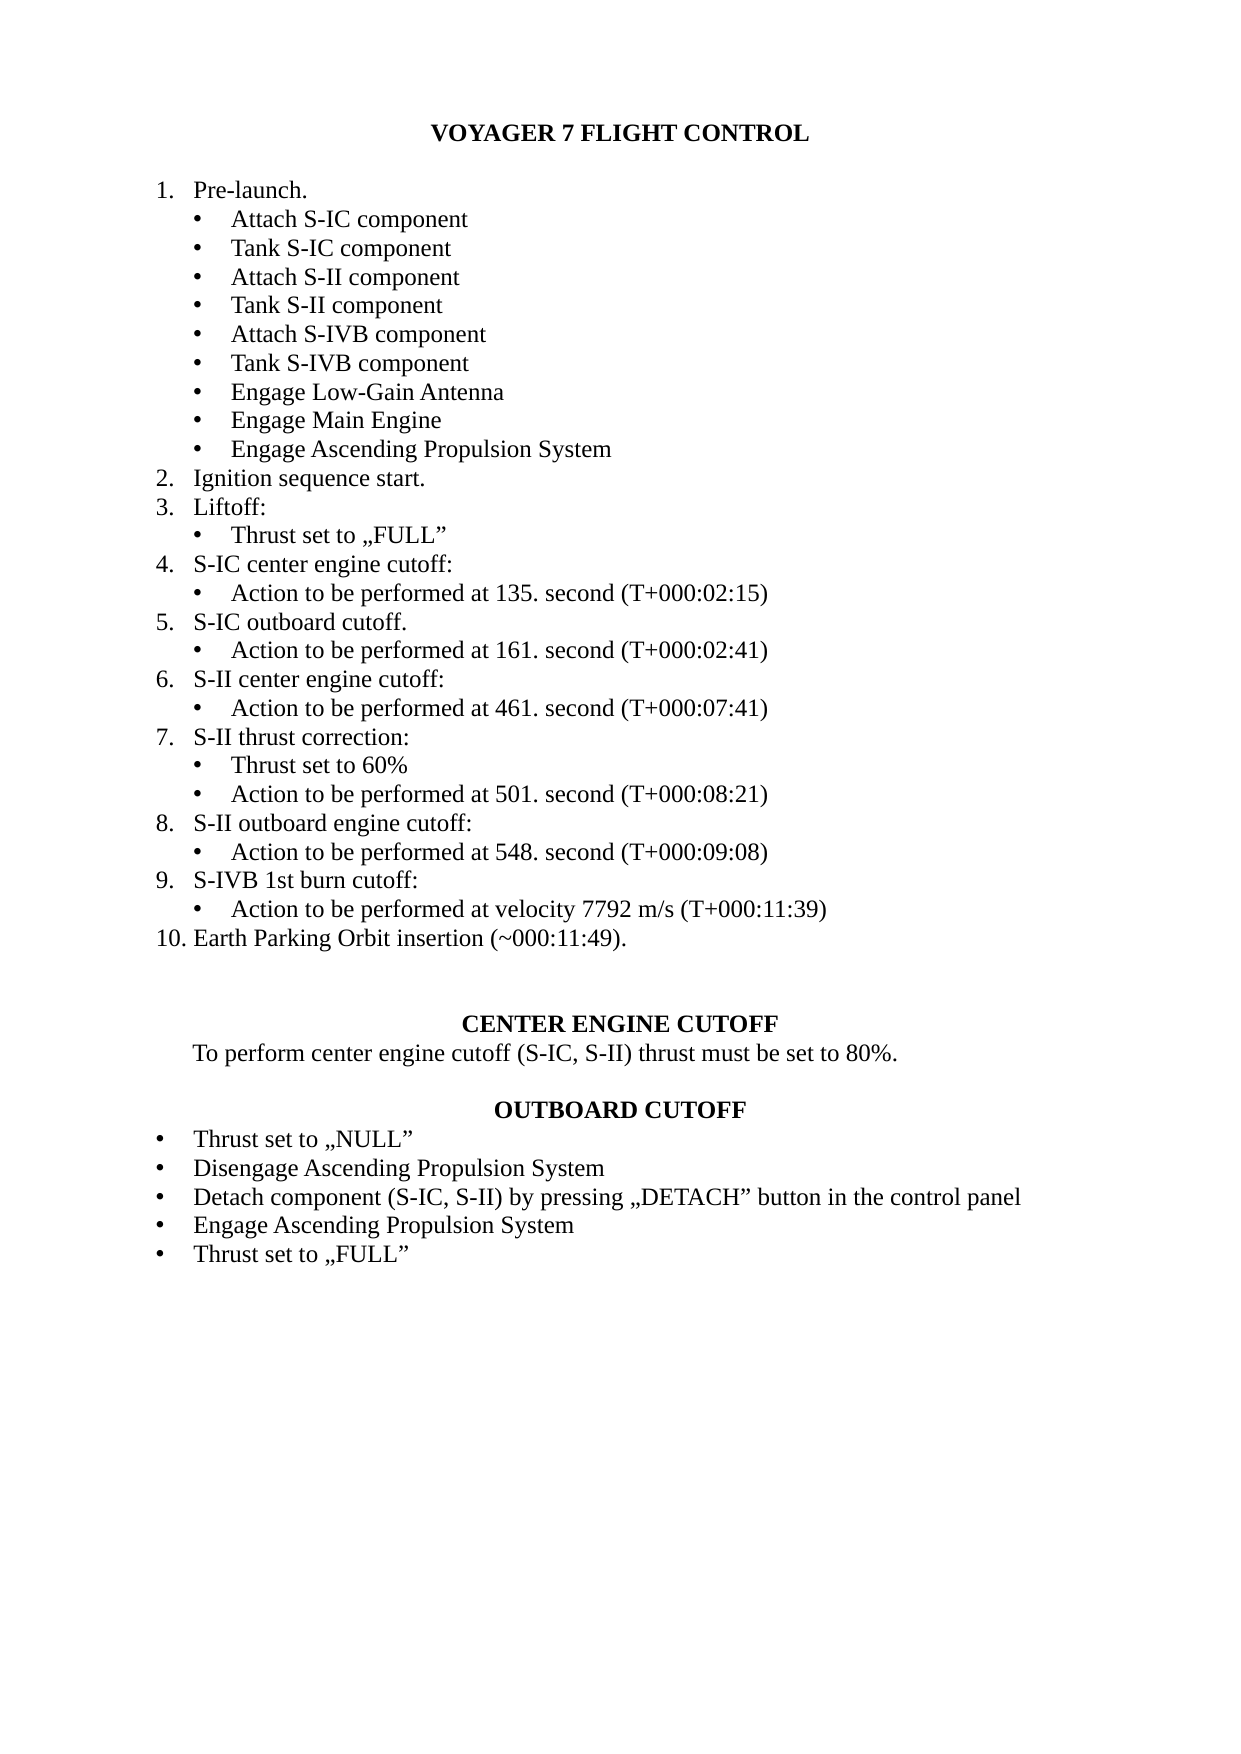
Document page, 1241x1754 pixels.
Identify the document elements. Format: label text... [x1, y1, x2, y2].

list Thrust set to „NULL” [156, 1124, 1122, 1153]
list S-IC center engine cutoff: [156, 549, 1122, 578]
list Pre-launch. [156, 176, 1122, 204]
list Liftoff: [156, 492, 1122, 521]
text CENTER ENGINE CUTOFF [118, 1009, 1122, 1038]
list Ignition sequence start. [156, 463, 1122, 492]
text To perform center engine cutoff (S-IC, S-II) thrust must be set to 80%. [118, 1038, 1122, 1067]
list Disengage Ascending Propulsion System [156, 1153, 1122, 1182]
list Thrust set to 60% [193, 751, 1122, 779]
list Attach S-II component [193, 262, 1122, 291]
list Action to be performed at velocity 7792 m/s (T+000:11:39) [193, 894, 1122, 923]
list Action to be performed at 461. second (T+000:07:41) [193, 693, 1122, 722]
list Engage Main Engine [193, 406, 1122, 434]
list Tank S-IC component [193, 233, 1122, 262]
list Tank S-II component [193, 291, 1122, 319]
list Action to be performed at 501. second (T+000:08:21) [193, 779, 1122, 808]
list S-IC outboard cutoff. [156, 607, 1122, 636]
list Tank S-IVB component [193, 348, 1122, 377]
list Action to be performed at 161. second (T+000:02:41) [193, 636, 1122, 664]
list Earth Parking Orbit insertion (~000:11:49). [156, 923, 1122, 952]
list Attach S-IVB component [193, 319, 1122, 348]
list S-II outboard engine cutoff: [156, 808, 1122, 837]
list S-II center engine cutoff: [156, 664, 1122, 693]
list S-II thrust correction: [156, 722, 1122, 751]
list Engage Low-Gain Antenna [193, 377, 1122, 406]
list Detach component (S-IC, S-II) by pressing „DETACH” button in the control panel [156, 1182, 1122, 1211]
list Engage Ascending Propulsion System [193, 434, 1122, 463]
list Thrust set to „FULL” [156, 1239, 1122, 1268]
list Action to be performed at 548. second (T+000:09:08) [193, 837, 1122, 866]
list Attach S-IC component [193, 204, 1122, 233]
list S-IVB 1st burn cutoff: [156, 866, 1122, 894]
text VOYAGER 7 FLIGHT CONTROL [118, 118, 1122, 147]
list Engage Ascending Propulsion System [156, 1211, 1122, 1239]
list Thrust set to „FULL” [193, 521, 1122, 549]
text OUTBOARD CUTOFF [118, 1096, 1122, 1124]
list Action to be performed at 135. second (T+000:02:15) [193, 578, 1122, 607]
